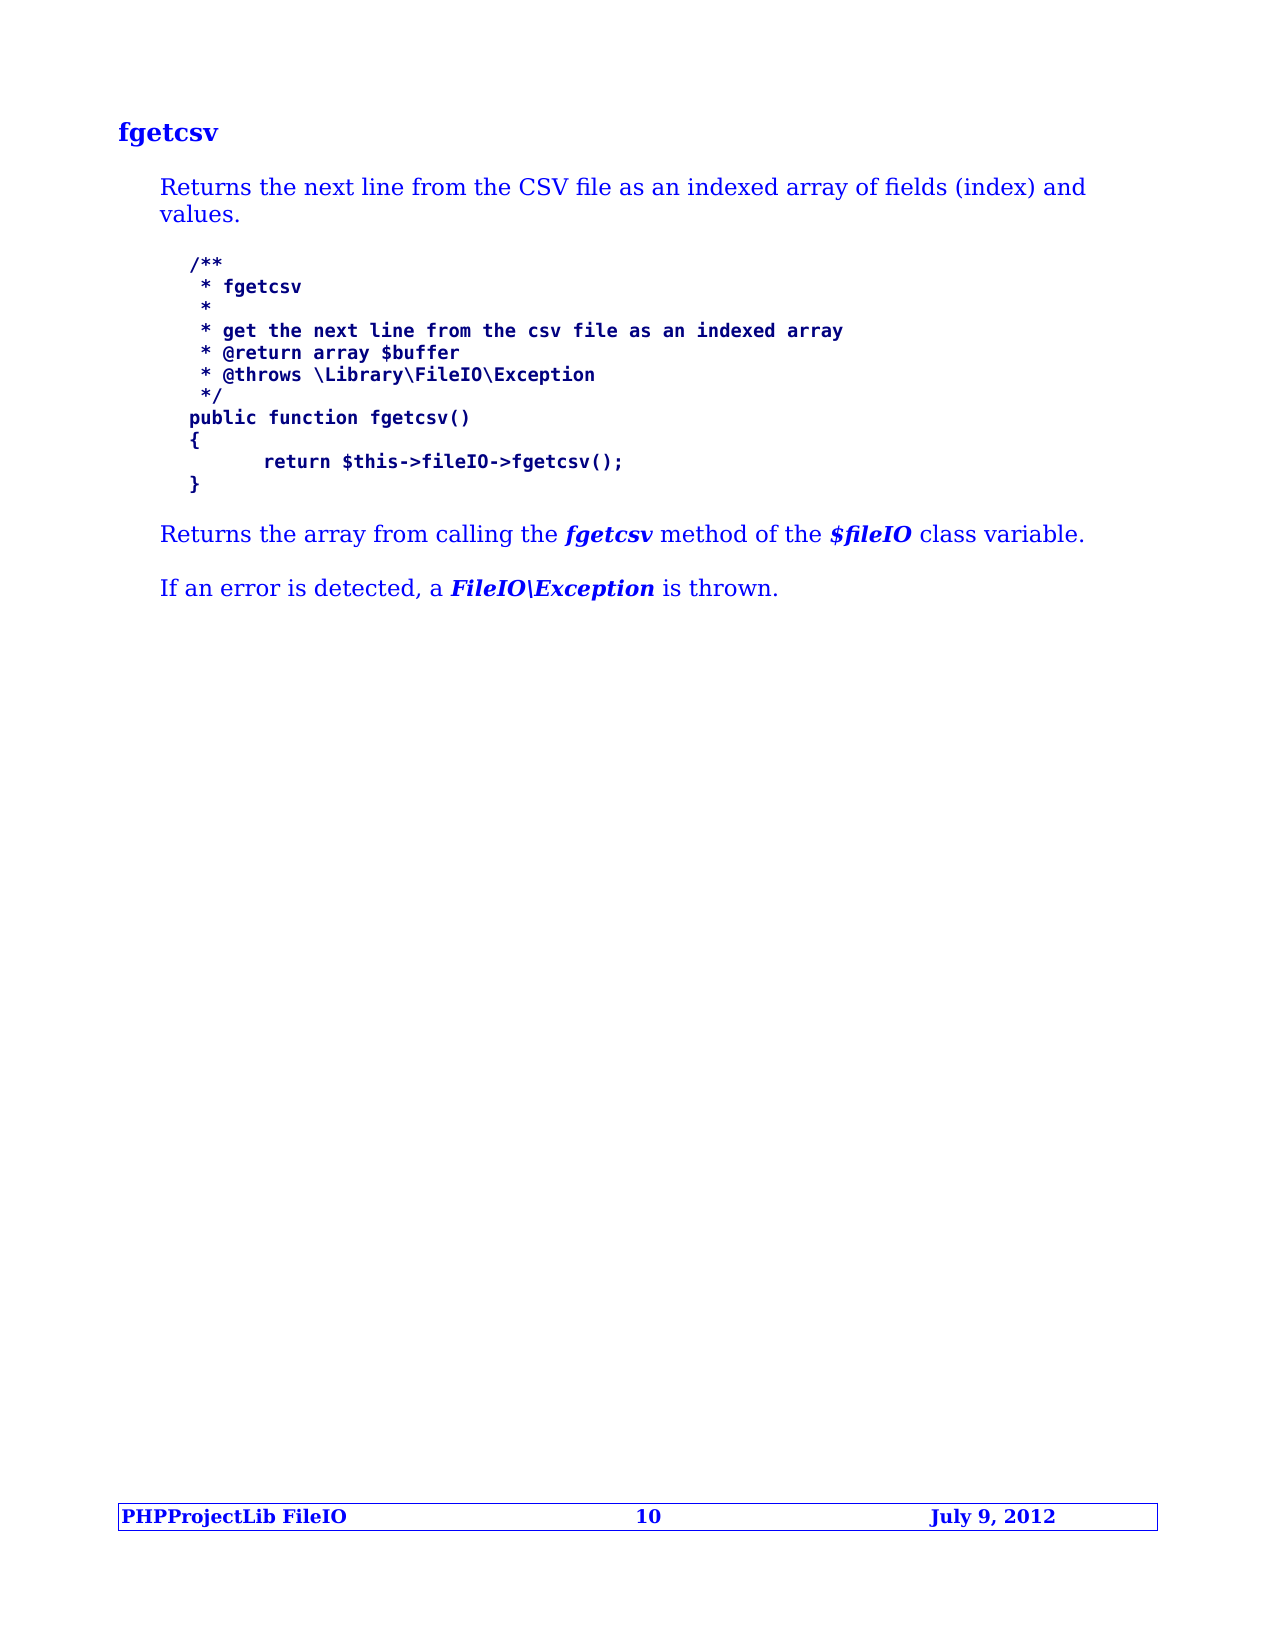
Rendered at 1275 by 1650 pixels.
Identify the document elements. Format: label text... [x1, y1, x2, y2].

list * @return array $buffer [189, 342, 1157, 363]
list */ [189, 385, 1157, 407]
text Returns the next line from the CSV file as an indexed array of fields (index) and values. [159, 174, 1157, 227]
list * @throws \Library\FileIO\Exception [189, 363, 1157, 385]
text Returns the array from calling the fgetcsv method of the $fileIO class variable. [159, 521, 1157, 548]
list return $this->fileIO->fgetcsv(); [189, 451, 1157, 473]
list public function fgetcsv() [189, 407, 1157, 429]
list * get the next line from the csv file as an indexed array [189, 320, 1157, 342]
title fgetcsv [118, 118, 1157, 147]
list * [189, 298, 1157, 320]
text If an error is detected, a FileIO\Exception is thrown. [159, 575, 1157, 601]
list * fgetcsv [189, 276, 1157, 298]
list /** [189, 254, 1157, 276]
list { [189, 429, 1157, 451]
list } [189, 473, 1157, 495]
